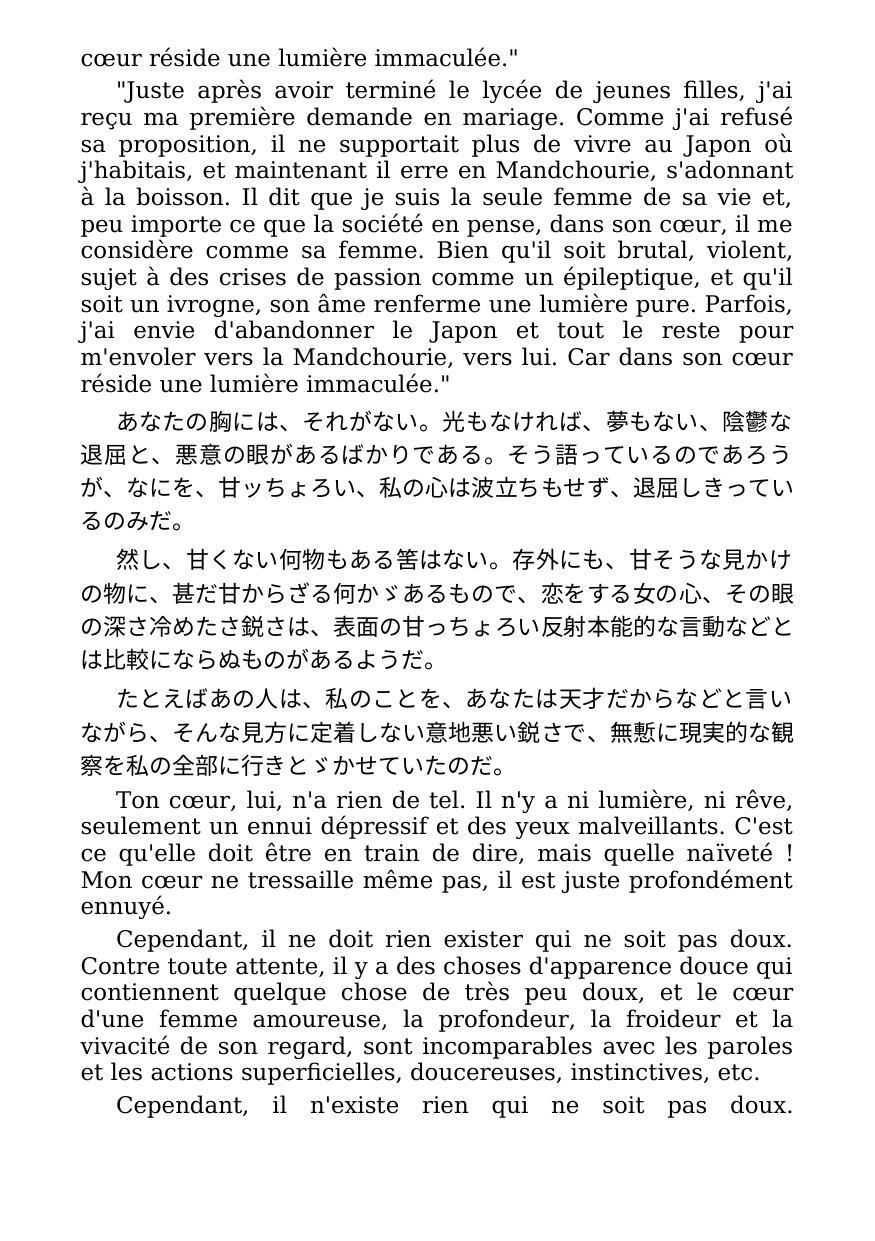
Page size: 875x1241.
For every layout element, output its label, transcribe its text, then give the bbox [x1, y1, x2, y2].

text 然し、甘くない何物もある筈はない。存外にも、甘そうな見かけの物に、甚だ甘からざる何かゞあるもので、恋をする女の心、その眼の深さ冷めたさ鋭さは、表面の甘っちょろい反射本能的な言動などとは比較にならぬものがあるようだ。 [80, 542, 794, 675]
text Cependant, il n'existe rien qui ne soit pas doux. [80, 1092, 794, 1119]
text Ton cœur, lui, n'a rien de tel. Il n'y a ni lumière, ni rêve, seulement un ennui dépressif et des yeux malveillants. C'est ce qu'elle doit être en train de dire, mais quelle naïveté ! Mon cœur ne tressaille même pas, il est juste profondément ennuyé. [80, 787, 794, 920]
text "Juste après avoir terminé le lycée de jeunes filles, j'ai reçu ma première demande en mariage. Comme j'ai refusé sa proposition, il ne supportait plus de vivre au Japon où j'habitais, et maintenant il erre en Mandchourie, s'adonnant à la boisson. Il dit que je suis la seule femme de sa vie et, peu importe ce que la société en pense, dans son cœur, il me considère comme sa femme. Bien qu'il soit brutal, violent, sujet à des crises de passion comme un épileptique, et qu'il soit un ivrogne, son âme renferme une lumière pure. Parfois, j'ai envie d'abandonner le Japon et tout le reste pour m'envoler vers la Mandchourie, vers lui. Car dans son cœur réside une lumière immaculée." [80, 78, 794, 398]
text たとえばあの人は、私のことを、あなたは天才だからなどと言いながら、そんな見方に定着しない意地悪い鋭さで、無慙に現実的な観察を私の全部に行きとゞかせていたのだ。 [80, 681, 794, 781]
text cœur réside une lumière immaculée." [80, 45, 794, 72]
text あなたの胸には、それがない。光もなければ、夢もない、陰鬱な退屈と、悪意の眼があるばかりである。そう語っているのであろうが、なにを、甘ッちょろい、私の心は波立ちもせず、退屈しきっているのみだ。 [80, 403, 794, 536]
text Cependant, il ne doit rien exister qui ne soit pas doux. Contre toute attente, il y a des choses d'apparence douce qui contiennent quelque chose de très peu doux, et le cœur d'une femme amoureuse, la profondeur, la froideur et la vivacité de son regard, sont incomparables avec les paroles et les actions superficielles, doucereuses, instinctives, etc. [80, 926, 794, 1086]
